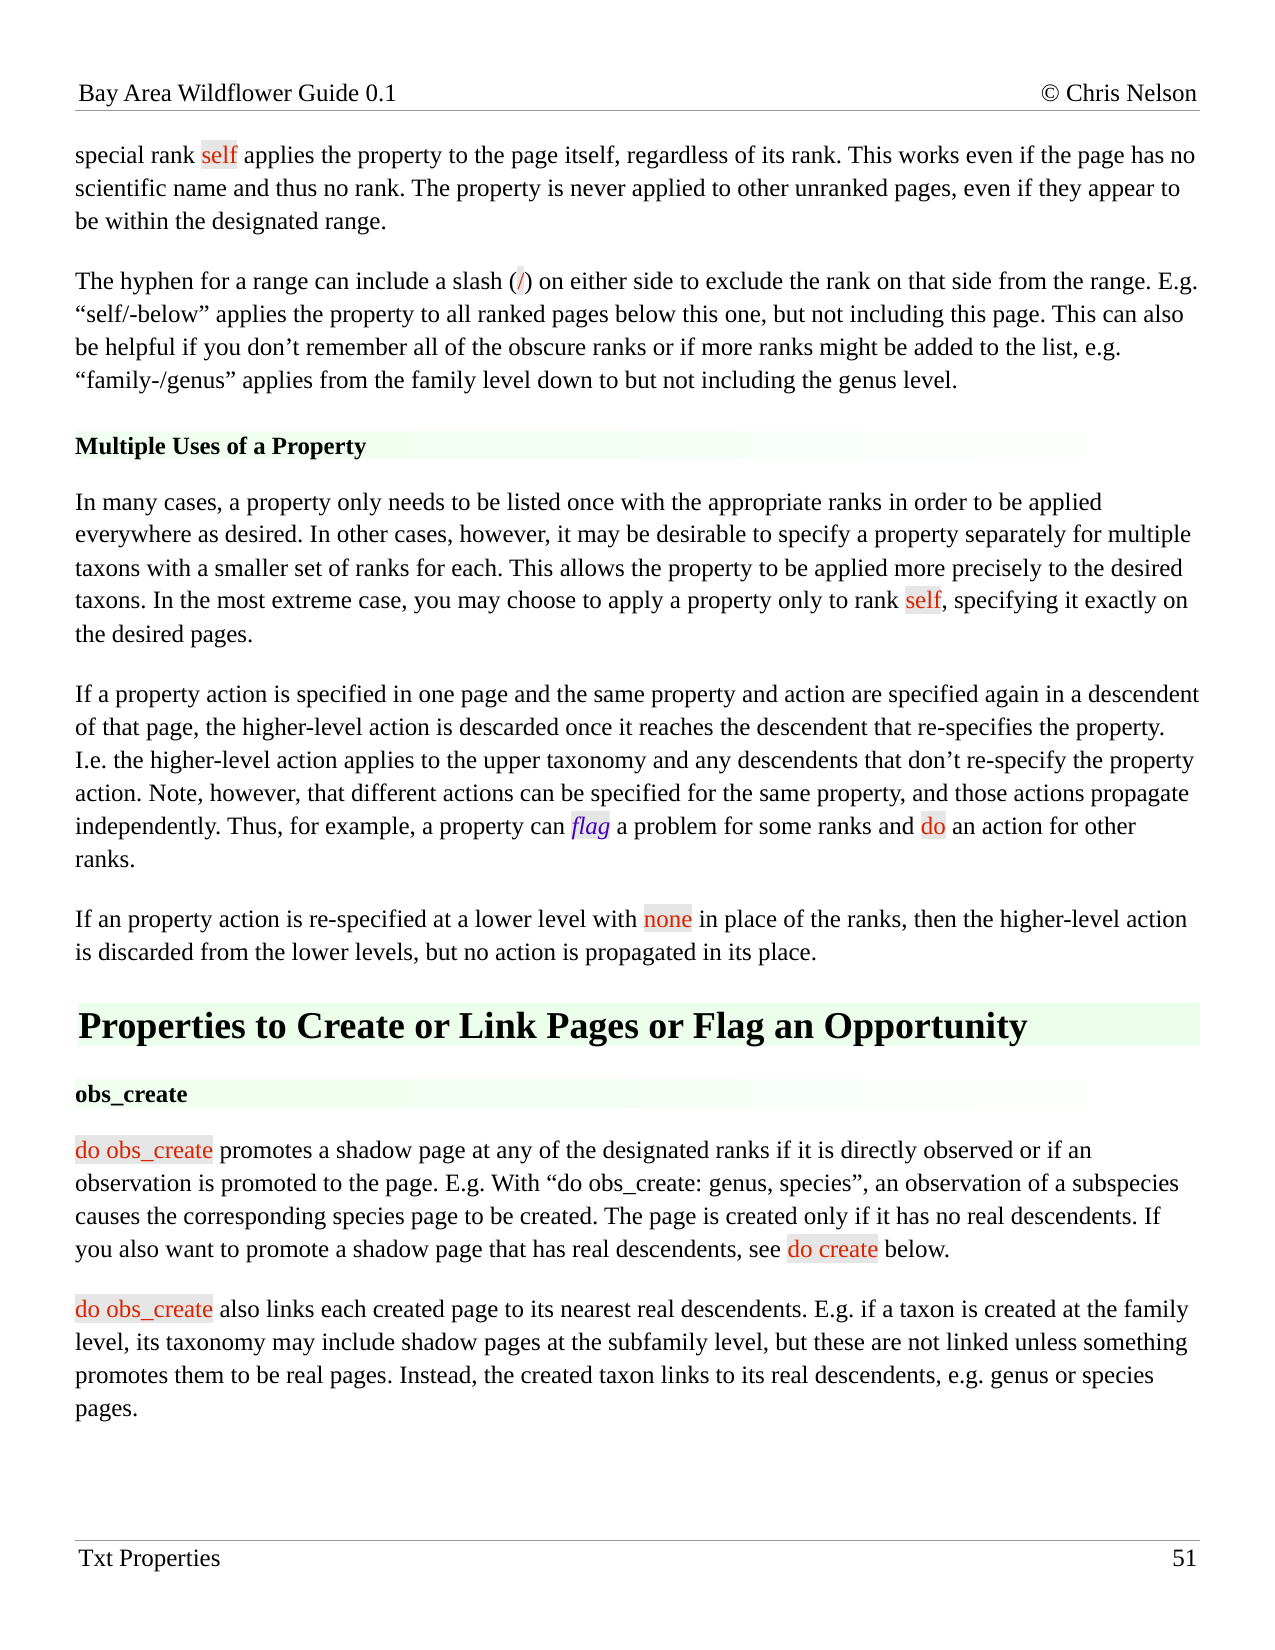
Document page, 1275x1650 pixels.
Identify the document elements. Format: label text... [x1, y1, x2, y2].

subtitle Properties to Create or Link Pages or Flag an Opportunity [78, 1003, 1200, 1046]
text do obs_create promotes a shadow page at any of the designated ranks if it is directly observed or if an observation is promoted to the page. E.g. With “do obs_create: genus, species”, an observation of a subspecies causes the corresponding species page to be created. The page is created only if it has no real descendents. If you also want to promote a shadow page that has real descendents, see do create below. [75, 1135, 1200, 1263]
text The hyphen for a range can include a slash (/) on either side to exclude the rank on that side from the range. E.g. “self/-below” applies the property to all ranked pages below this one, but not including this page. This can also be helpful if you don’t remember all of the obscure ranks or if more ranks might be added to the list, e.g. “family-/genus” applies from the family level down to but not including the genus level. [75, 266, 1200, 394]
text If a property action is specified in one page and the same property and action are specified again in a descendent of that page, the higher-level action is descarded once it reaches the descendent that re-specifies the property. I.e. the higher-level action applies to the upper taxonomy and any descendents that don’t re-specify the property action. Note, however, that different actions can be specified for the same property, and those actions propagate independently. Thus, for example, a property can flag a problem for some ranks and do an action for other ranks. [75, 679, 1200, 872]
text If an property action is re-specified at a lower level with none in place of the ranks, then the higher-level action is discarded from the lower levels, but no action is propagated in its place. [75, 904, 1200, 966]
subtitle obs_create [75, 1079, 1200, 1108]
text An individual rank can be any of those allowed in a scientific name (page 19), i.e. kingdom through genus. The rank can also be species or the special keyword below, representing a subspecies or variety. In addition, the special rank self applies the property to the page itself, regardless of its rank. This works even if the page has no scientific name and thus no rank. The property is never applied to other unranked pages, even if they appear to be within the designated range. [75, 140, 1200, 235]
text In many cases, a property only needs to be listed once with the appropriate ranks in order to be applied everywhere as desired. In other cases, however, it may be desirable to specify a property separately for multiple taxons with a smaller set of ranks for each. This allows the property to be applied more precisely to the desired taxons. In the most extreme case, you may choose to apply a property only to rank self, specifying it exactly on the desired pages. [75, 487, 1200, 647]
subtitle Multiple Uses of a Property [75, 431, 1200, 459]
text do obs_create also links each created page to its nearest real descendents. E.g. if a taxon is created at the family level, its taxonomy may include shadow pages at the subfamily level, but these are not linked unless something promotes them to be real pages. Instead, the created taxon links to its real descendents, e.g. genus or species pages. [75, 1294, 1200, 1422]
